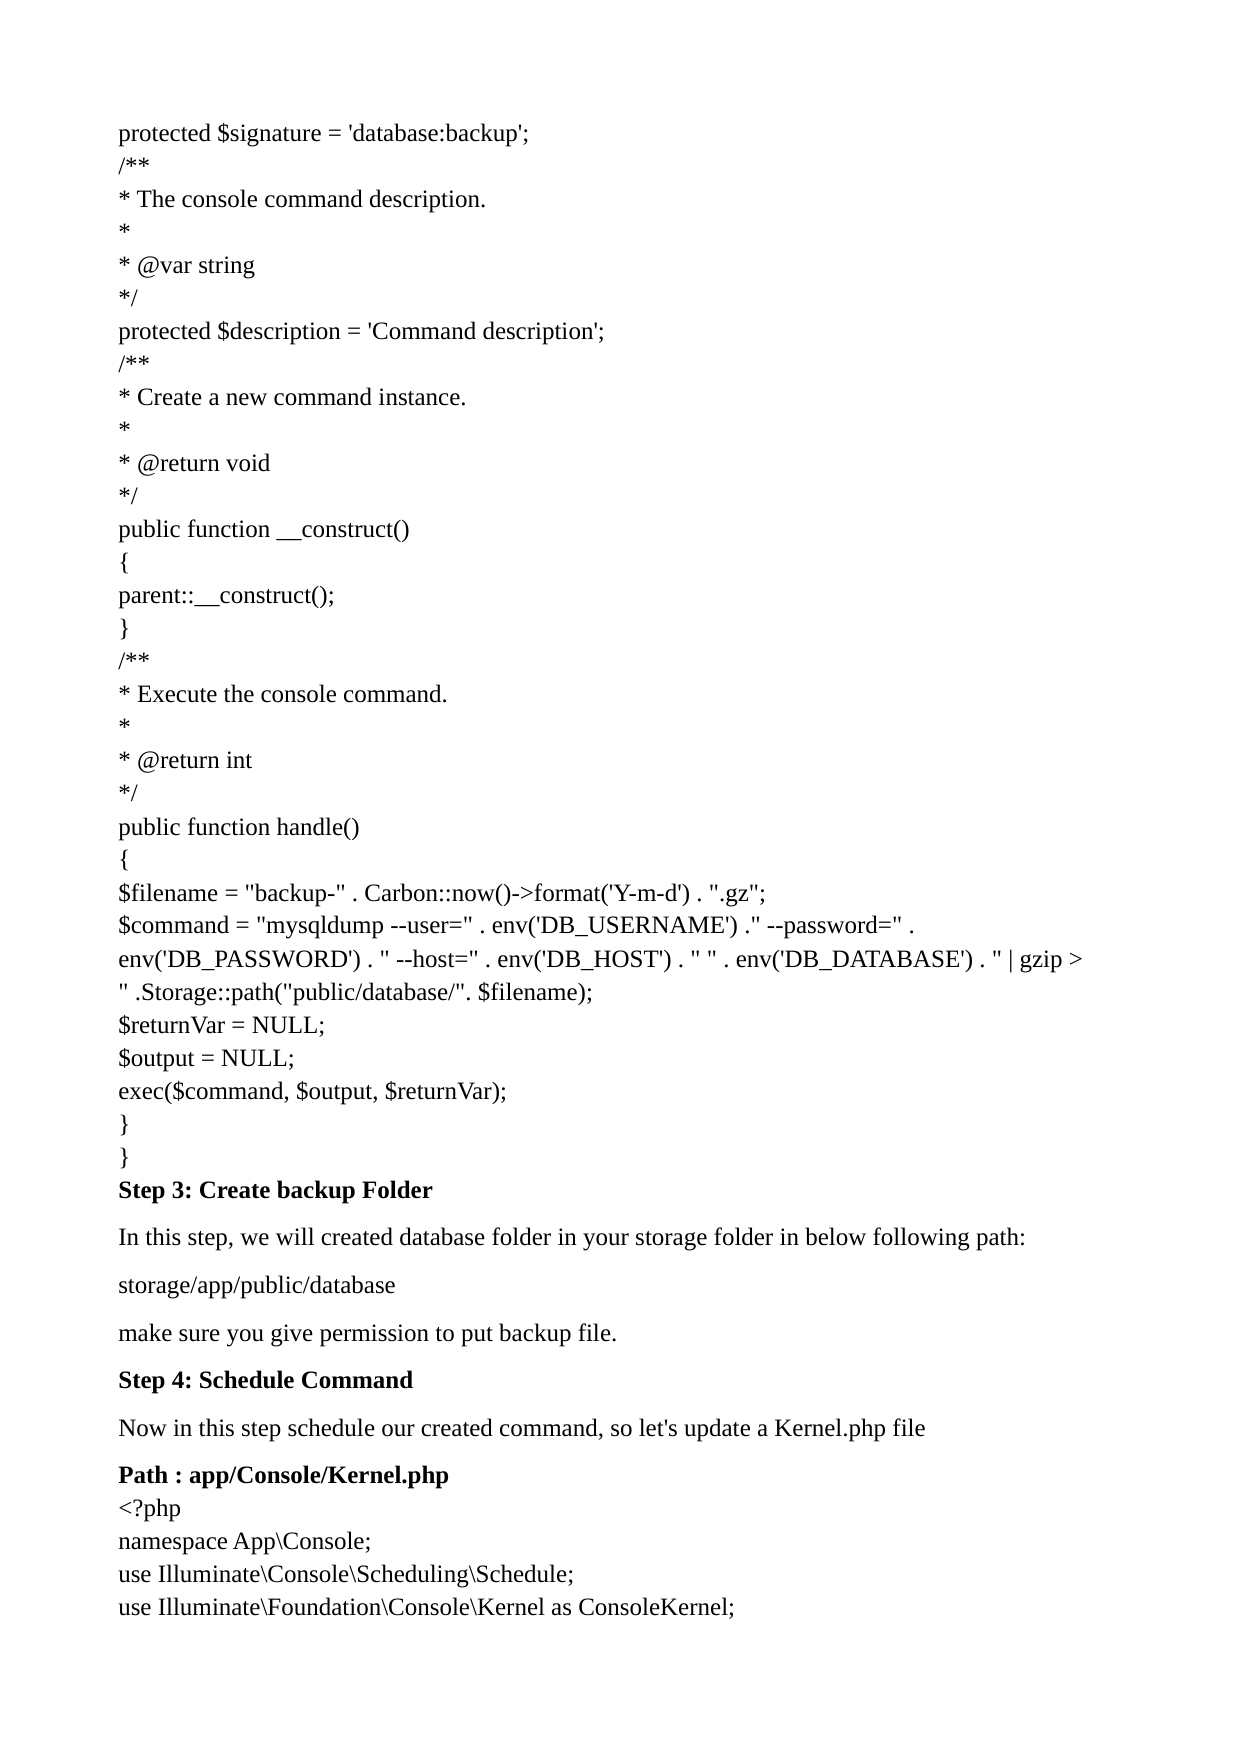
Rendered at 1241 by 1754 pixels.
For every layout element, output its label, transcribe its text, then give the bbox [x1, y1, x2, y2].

text exec($command, $output, $returnVar); [118, 1076, 1122, 1104]
text public function __construct() [118, 514, 1122, 543]
text } [118, 1142, 1122, 1171]
text storage/app/public/database [118, 1270, 1122, 1299]
text use Illuminate\Foundation\Console\Kernel as ConsoleKernel; [118, 1592, 1122, 1621]
text * [118, 415, 1122, 444]
text * Create a new command instance. [118, 382, 1122, 411]
text Step 3: Create backup Folder [118, 1175, 1122, 1203]
text { [118, 844, 1122, 873]
text * @return int [118, 746, 1122, 774]
text } [118, 613, 1122, 642]
text * @var string [118, 250, 1122, 279]
text * The console command description. [118, 184, 1122, 213]
text <?php [118, 1493, 1122, 1522]
text /** [118, 151, 1122, 180]
text $output = NULL; [118, 1043, 1122, 1071]
text /** [118, 349, 1122, 378]
text * [118, 217, 1122, 246]
text Path : app/Console/Kernel.php [118, 1460, 1122, 1489]
text * @return void [118, 448, 1122, 477]
text $returnVar = NULL; [118, 1010, 1122, 1038]
text namespace App\Console; [118, 1526, 1122, 1555]
text { [118, 547, 1122, 576]
text * Execute the console command. [118, 679, 1122, 708]
text } [118, 1109, 1122, 1137]
text $filename = "backup-" . Carbon::now()->format('Y-m-d') . ".gz"; [118, 878, 1122, 906]
text In this step, we will created database folder in your storage folder in below following path: [118, 1222, 1122, 1251]
text make sure you give permission to put backup file. [118, 1318, 1122, 1346]
text */ [118, 481, 1122, 510]
text */ [118, 283, 1122, 312]
text $command = "mysqldump --user=" . env('DB_USERNAME') ." --password=" . env('DB_PASSWORD') . " --host=" . env('DB_HOST') . " " . env('DB_DATABASE') . " | gzip > " .Storage::path("public/database/". $filename); [118, 911, 1122, 1005]
text protected $signature = 'database:backup'; [118, 118, 1122, 147]
text protected $description = 'Command description'; [118, 316, 1122, 345]
text Step 4: Schedule Command [118, 1365, 1122, 1394]
text */ [118, 778, 1122, 807]
text Now in this step schedule our created command, so let's update a Kernel.php file [118, 1413, 1122, 1442]
text /** [118, 646, 1122, 675]
text public function handle() [118, 812, 1122, 840]
text use Illuminate\Console\Scheduling\Schedule; [118, 1559, 1122, 1588]
text parent::__construct(); [118, 580, 1122, 609]
text * [118, 712, 1122, 741]
